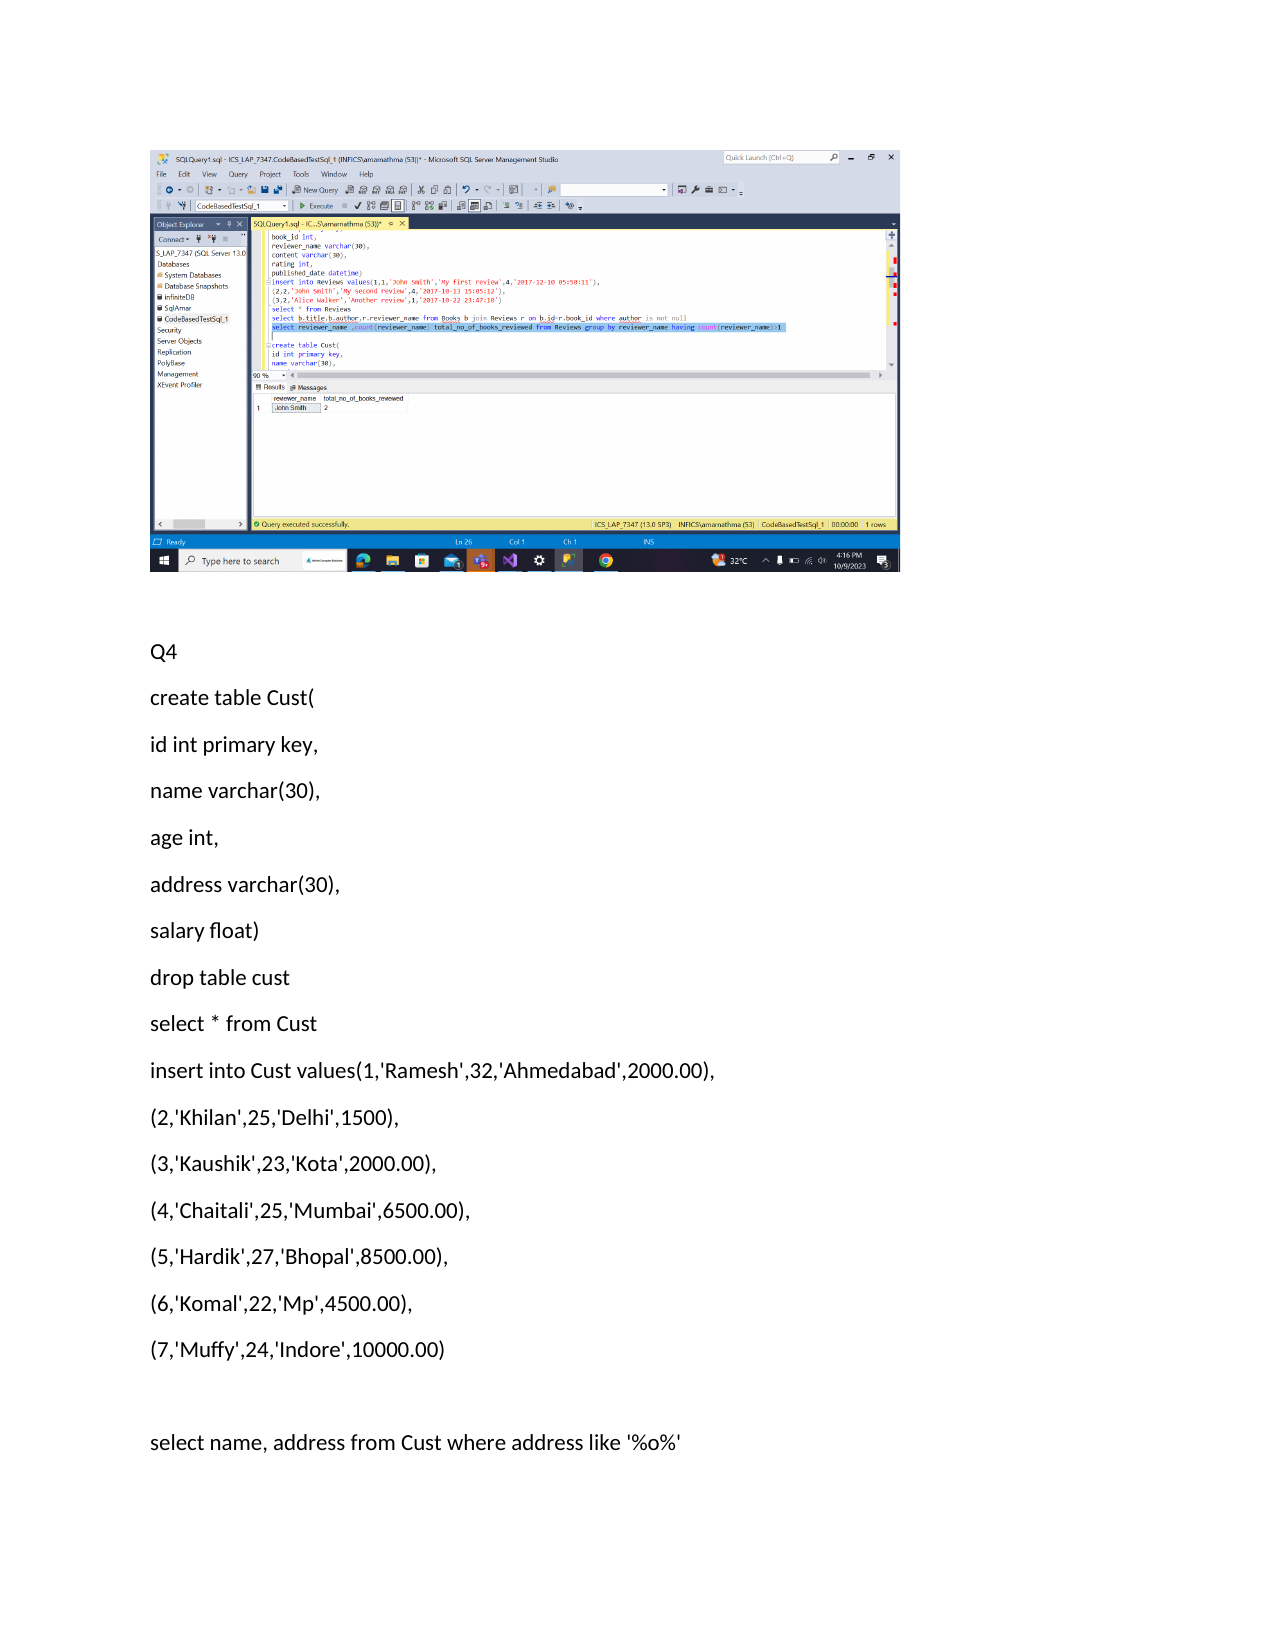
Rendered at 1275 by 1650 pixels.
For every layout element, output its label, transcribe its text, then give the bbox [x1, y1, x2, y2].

text salary float) [150, 916, 1125, 944]
text (3,'Kaushik',23,'Kota',2000.00), [150, 1149, 1125, 1177]
text (2,'Khilan',25,'Delhi',1500), [150, 1103, 1125, 1131]
text address varchar(30), [150, 870, 1125, 898]
text (7,'Muffy',24,'Indore',10000.00) [150, 1335, 1125, 1363]
text name varchar(30), [150, 777, 1125, 805]
text (5,'Hardik',27,'Bhopal',8500.00), [150, 1242, 1125, 1270]
text select * from Cust [150, 1009, 1125, 1037]
text Q4 [150, 637, 1125, 665]
text id int primary key, [150, 730, 1125, 758]
text (4,'Chaitali',25,'Mumbai',6500.00), [150, 1196, 1125, 1224]
text insert into Cust values(1,'Ramesh',32,'Ahmedabad',2000.00), [150, 1056, 1125, 1084]
picture [150, 150, 901, 572]
text select name, address from Cust where address like '%o%' [150, 1428, 1125, 1457]
text create table Cust( [150, 683, 1125, 712]
text drop table cust [150, 963, 1125, 991]
text (6,'Komal',22,'Mp',4500.00), [150, 1289, 1125, 1317]
text age int, [150, 823, 1125, 851]
